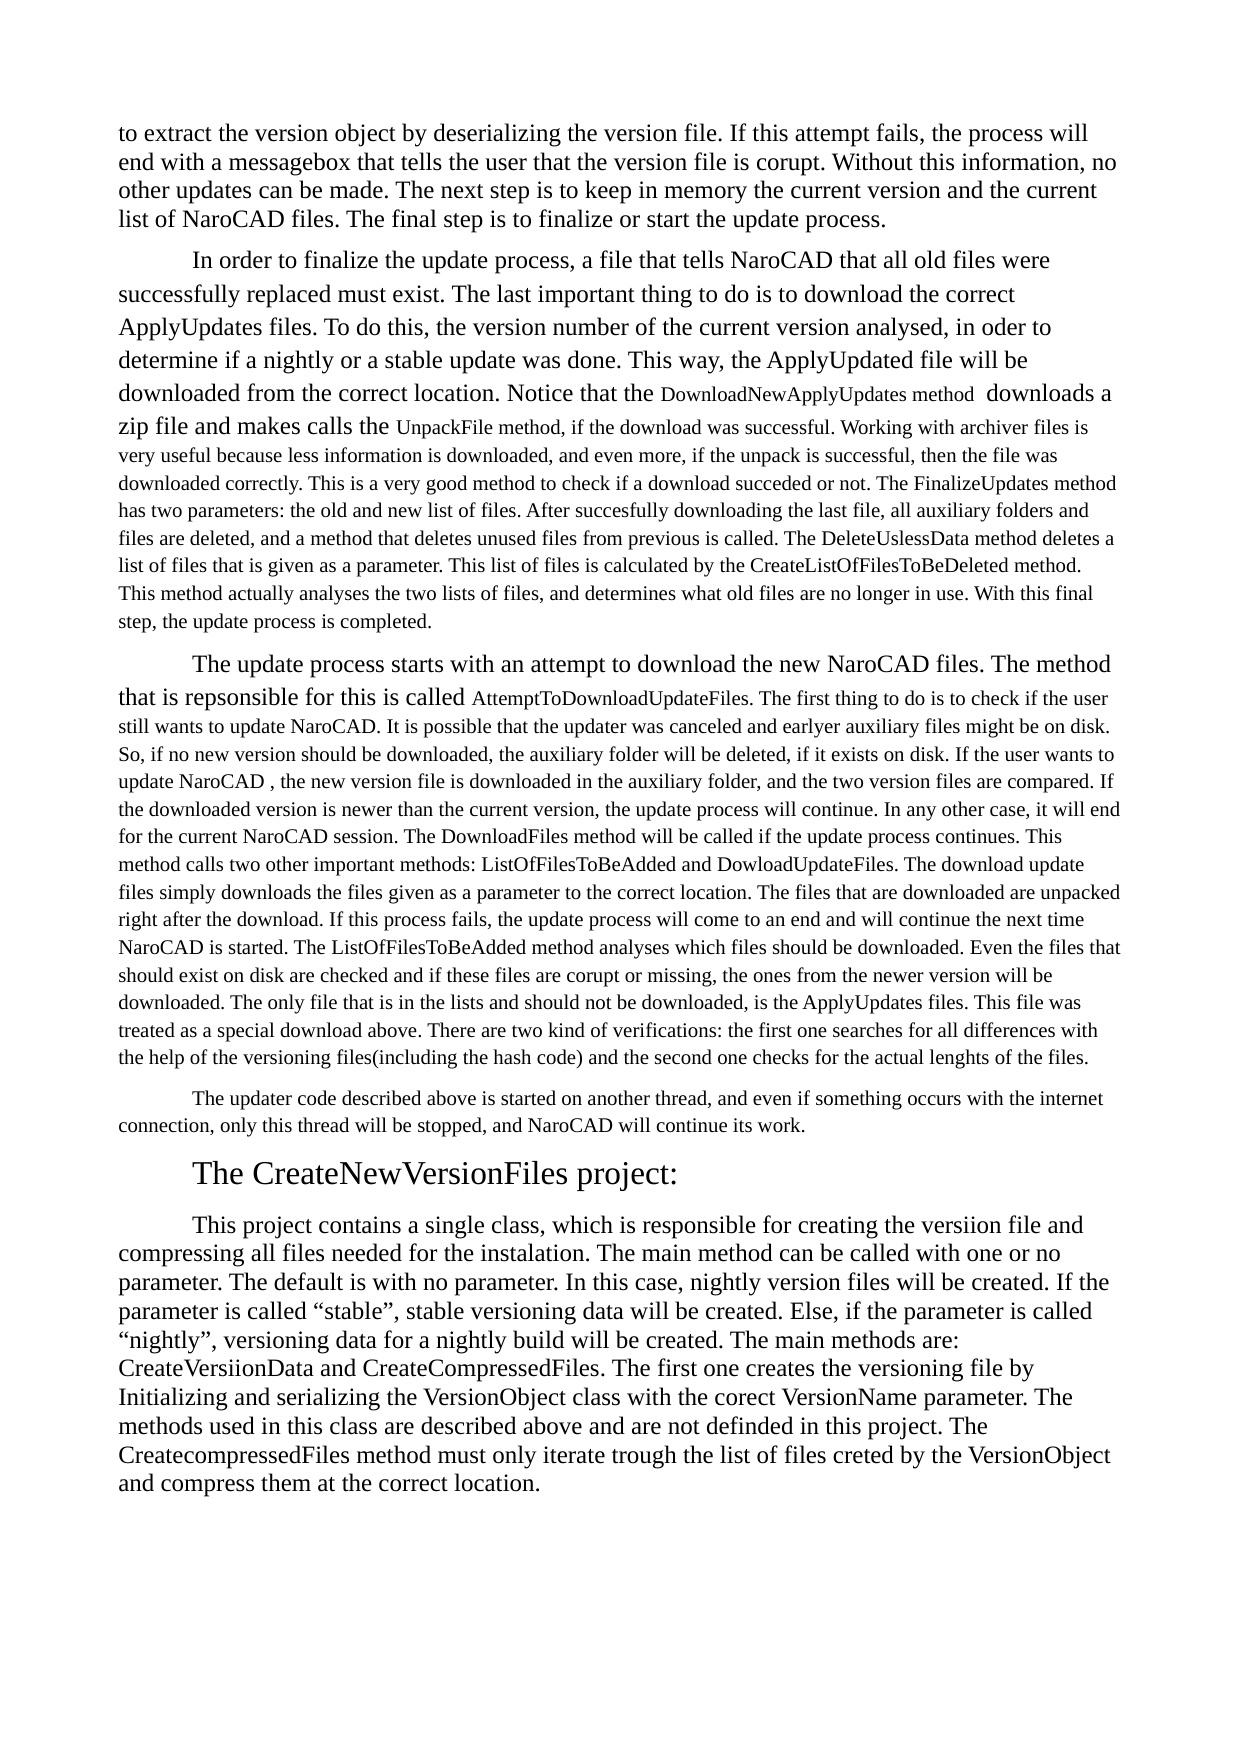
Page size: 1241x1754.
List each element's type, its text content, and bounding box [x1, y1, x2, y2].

text The update process starts with an attempt to download the new NaroCAD files. The method that is repsonsible for this is called AttemptToDownloadUpdateFiles. The first thing to do is to check if the user still wants to update NaroCAD. It is possible that the updater was canceled and earlyer auxiliary files might be on disk. So, if no new version should be downloaded, the auxiliary folder will be deleted, if it exists on disk. If the user wants to update NaroCAD , the new version file is downloaded in the auxiliary folder, and the two version files are compared. If the downloaded version is newer than the current version, the update process will continue. In any other case, it will end for the current NaroCAD session. The DownloadFiles method will be called if the update process continues. This method calls two other important methods: ListOfFilesToBeAdded and DowloadUpdateFiles. The download update files simply downloads the files given as a parameter to the correct location. The files that are downloaded are unpacked right after the download. If this process fails, the update process will come to an end and will continue the next time NaroCAD is started. The ListOfFilesToBeAdded method analyses which files should be downloaded. Even the files that should exist on disk are checked and if these files are corupt or missing, the ones from the newer version will be downloaded. The only file that is in the lists and should not be downloaded, is the ApplyUpdates files. This file was treated as a special download above. There are two kind of verifications: the first one searches for all differences with the help of the versioning files(including the hash code) and the second one checks for the actual lenghts of the files. [118, 649, 1122, 1069]
text In order to finalize the update process, a file that tells NaroCAD that all old files were successfully replaced must exist. The last important thing to do is to download the correct ApplyUpdates files. To do this, the version number of the current version analysed, in oder to determine if a nightly or a stable update was done. This way, the ApplyUpdated file will be downloaded from the correct location. Notice that the DownloadNewApplyUpdates method downloads a zip file and makes calls the UnpackFile method, if the download was successful. Working with archiver files is very useful because less information is downloaded, and even more, if the unpack is successful, then the file was downloaded correctly. This is a very good method to check if a download succeded or not. The FinalizeUpdates method has two parameters: the old and new list of files. After succesfully downloading the last file, all auxiliary folders and files are deleted, and a method that deletes unused files from previous is called. The DeleteUslessData method deletes a list of files that is given as a parameter. This list of files is calculated by the CreateListOfFilesToBeDeleted method. This method actually analyses the two lists of files, and determines what old files are no longer in use. With this final step, the update process is completed. [118, 246, 1122, 633]
text This project contains a single class, which is responsible for creating the versiion file and compressing all files needed for the instalation. The main method can be called with one or no parameter. The default is with no parameter. In this case, nightly version files will be created. If the parameter is called “stable”, stable versioning data will be created. Else, if the parameter is called “nightly”, versioning data for a nightly build will be created. The main methods are: CreateVersiionData and CreateCompressedFiles. The first one creates the versioning file by Initializing and serializing the VersionObject class with the corect VersionName parameter. The methods used in this class are described above and are not definded in this project. The CreatecompressedFiles method must only iterate trough the list of files creted by the VersionObject and compress them at the correct location. [118, 1210, 1122, 1497]
text to extract the version object by deserializing the version file. If this attempt fails, the process will end with a messagebox that tells the user that the version file is corupt. Without this information, no other updates can be made. The next step is to keep in memory the current version and the current list of NaroCAD files. The final step is to finalize or start the update process. [118, 118, 1122, 233]
text The CreateNewVersionFiles project: [118, 1153, 1122, 1191]
text The updater code described above is started on another thread, and even if something occurs with the internet connection, only this thread will be stopped, and NaroCAD will continue its work. [118, 1085, 1122, 1137]
